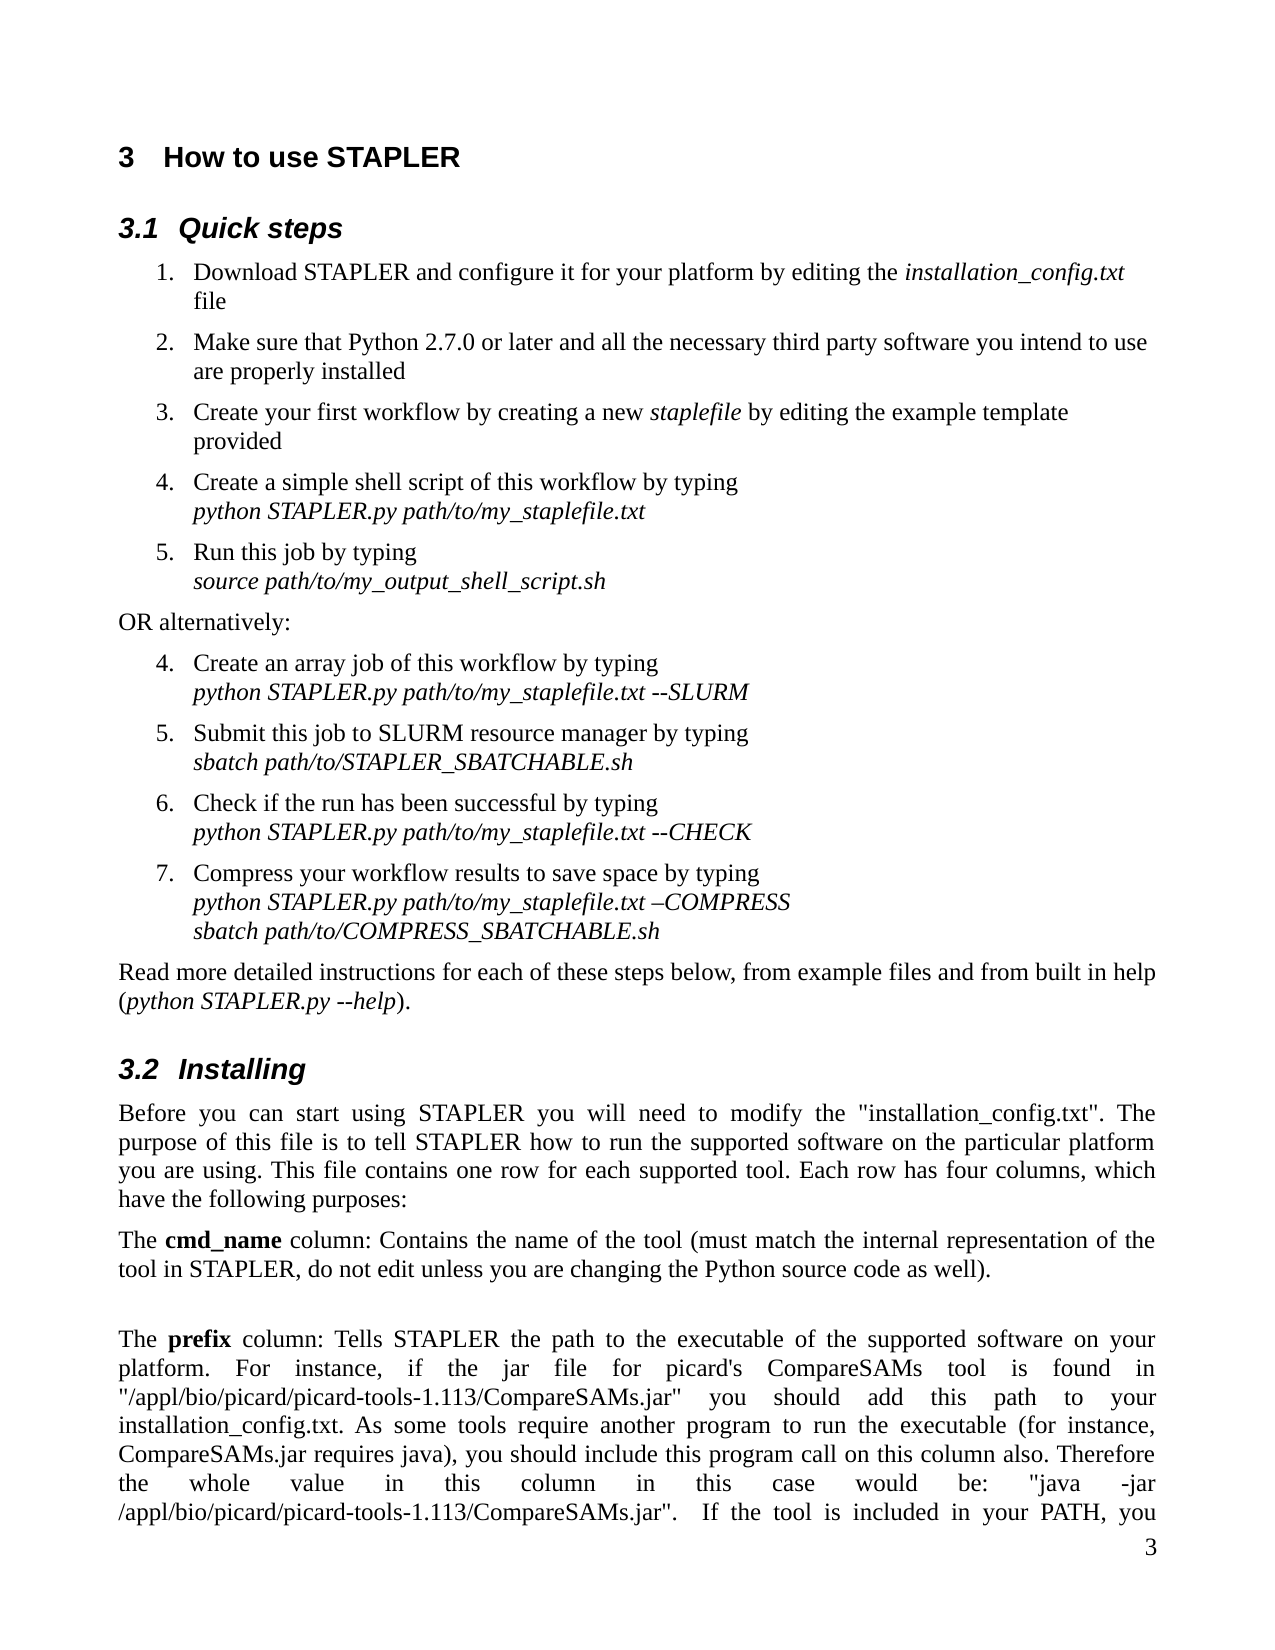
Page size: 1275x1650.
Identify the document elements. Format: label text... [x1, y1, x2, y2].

list Run this job by typing source path/to/my_output_shell_script.sh [156, 537, 1157, 594]
text The cmd_name column: Contains the name of the tool (must match the internal representation of the tool in STAPLER, do not edit unless you are changing the Python source code as well). [118, 1226, 1157, 1283]
list Create a simple shell script of this workflow by typing python STAPLER.py path/to/my_staplefile.txt [156, 467, 1157, 524]
list Download STAPLER and configure it for your platform by editing the installation_config.txt file [156, 257, 1157, 314]
subtitle How to use STAPLER [118, 140, 1157, 173]
subtitle Quick steps [118, 211, 1157, 244]
text OR alternatively: [118, 607, 1157, 636]
text Before you can start using STAPLER you will need to modify the "installation_config.txt". The purpose of this file is to tell STAPLER how to run the supported software on the particular platform you are using. This file contains one row for each supported tool. Each row has four columns, which have the following purposes: [118, 1098, 1157, 1213]
list Create your first workflow by creating a new staplefile by editing the example template provided [156, 397, 1157, 454]
list Create an array job of this workflow by typing python STAPLER.py path/to/my_staplefile.txt --SLURM [156, 648, 1157, 706]
list Make sure that Python 2.7.0 or later and all the necessary third party software you intend to use are properly installed [156, 327, 1157, 384]
subtitle Installing [118, 1052, 1157, 1086]
list Compress your workflow results to save space by typing python STAPLER.py path/to/my_staplefile.txt –COMPRESS sbatch path/to/COMPRESS_SBATCHABLE.sh [156, 858, 1157, 944]
list Check if the run has been successful by typing python STAPLER.py path/to/my_staplefile.txt --CHECK [156, 788, 1157, 846]
text Read more detailed instructions for each of these steps below, from example files and from built in help (python STAPLER.py --help). [118, 957, 1157, 1014]
text The prefix column: Tells STAPLER the path to the executable of the supported software on your platform. For instance, if the jar file for picard's CompareSAMs tool is found in "/appl/bio/picard/picard-tools-1.113/CompareSAMs.jar" you should add this path to your installation_config.txt. As some tools require another program to run the executable (for instance, CompareSAMs.jar requires java), you should include this program call on this column also. Therefore the whole value in this column in this case would be: "java -jar /appl/bio/picard/picard-tools-1.113/CompareSAMs.jar". If the tool is included in your PATH, you [118, 1296, 1157, 1526]
list Submit this job to SLURM resource manager by typing sbatch path/to/STAPLER_SBATCHABLE.sh [156, 718, 1157, 776]
